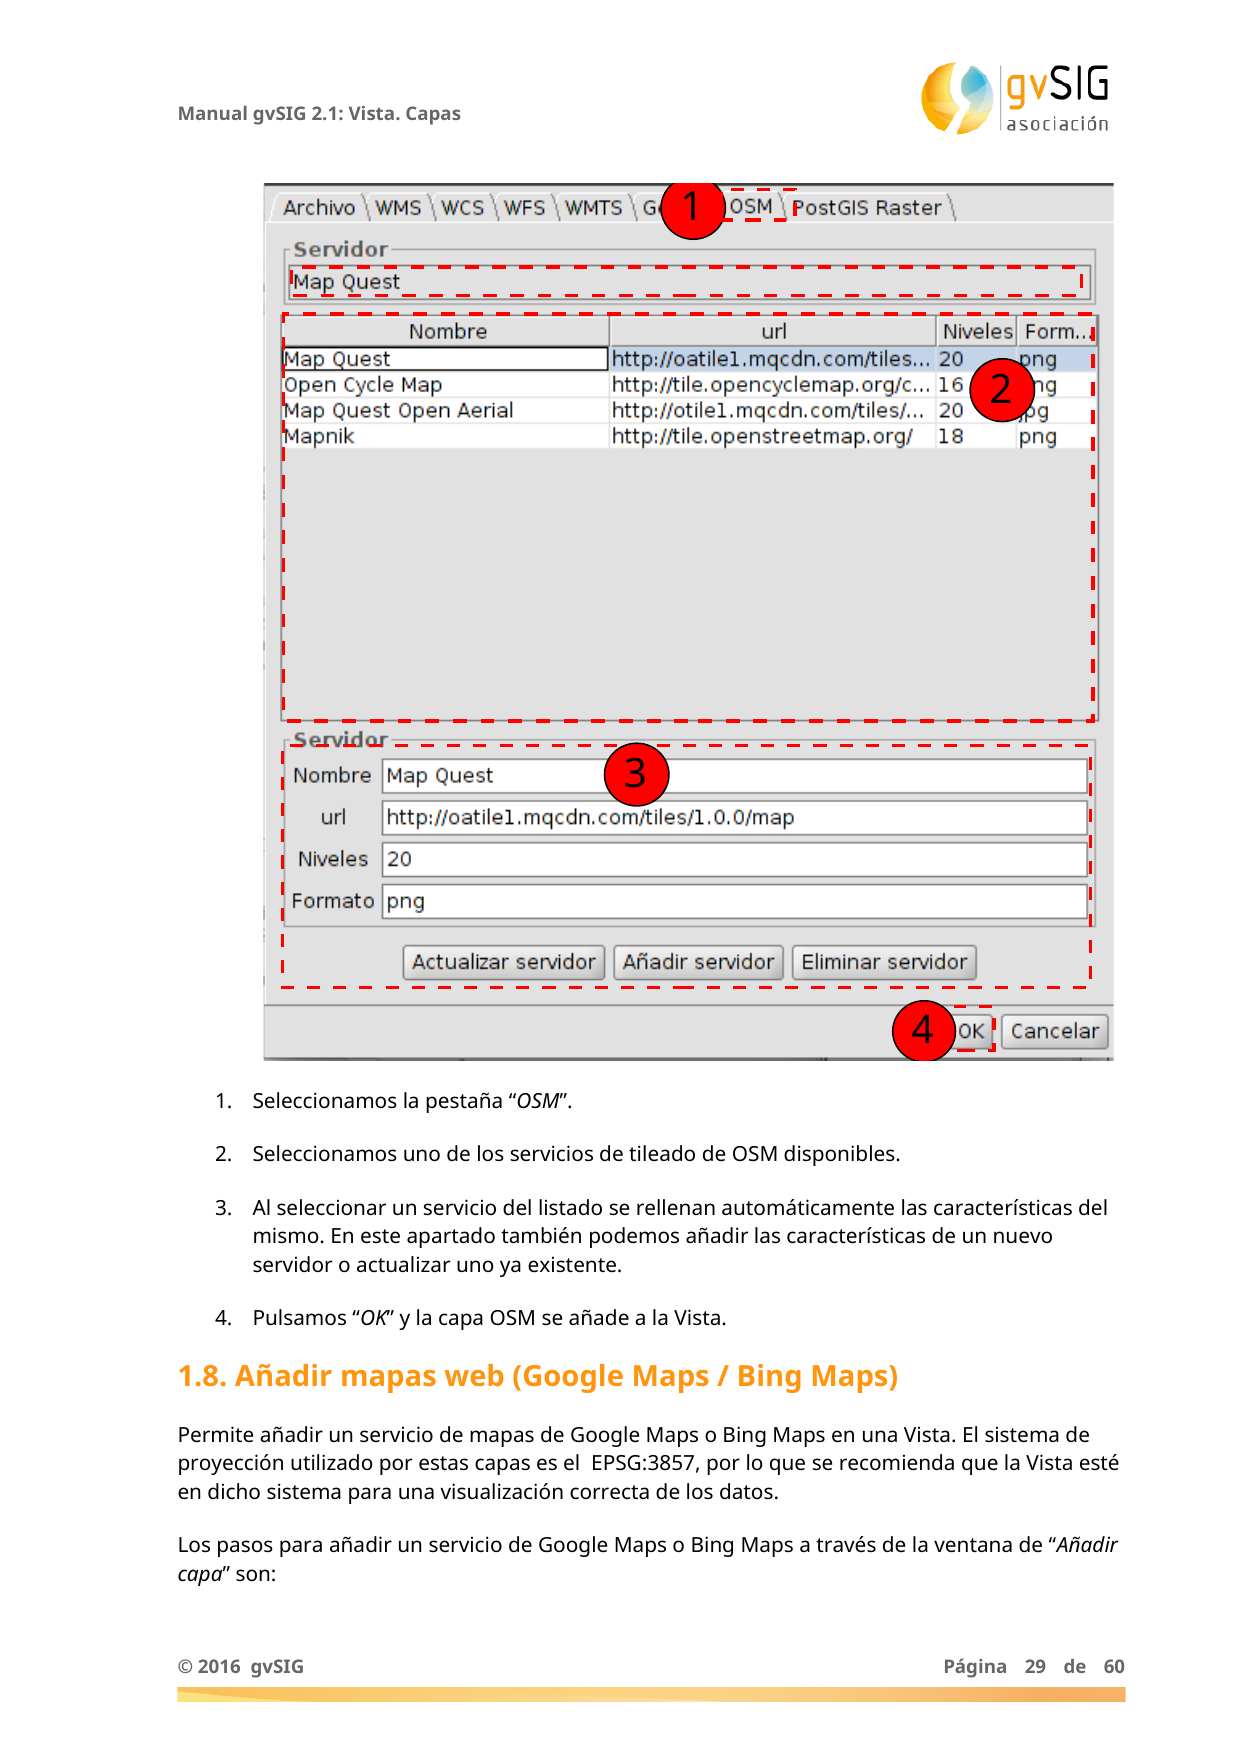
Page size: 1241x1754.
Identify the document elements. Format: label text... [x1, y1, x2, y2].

picture [177, 1687, 1126, 1702]
list Pulsamos “OK” y la capa OSM se añade a la Vista. [215, 1303, 1125, 1332]
text Los pasos para añadir un servicio de Google Maps o Bing Maps a través de la ventana de “Añadir capa” son: [177, 1530, 1125, 1587]
subtitle 1.8. Añadir mapas web (Google Maps / Bing Maps) [177, 1355, 1125, 1395]
list Al seleccionar un servicio del listado se rellenan automáticamente las características del mismo. En este apartado también podemos añadir las características de un nuevo servidor o actualizar uno ya existente. [215, 1193, 1125, 1278]
picture [902, 47, 1122, 148]
text Permite añadir un servicio de mapas de Google Maps o Bing Maps en una Vista. El sistema de proyección utilizado por estas capas es el EPSG:3857, por lo que se recomienda que la Vista esté en dicho sistema para una visualización correcta de los datos. [177, 1420, 1125, 1505]
list Seleccionamos uno de los servicios de tileado de OSM disponibles. [215, 1139, 1125, 1168]
list Seleccionamos la pestaña “OSM”. [215, 1086, 1125, 1114]
